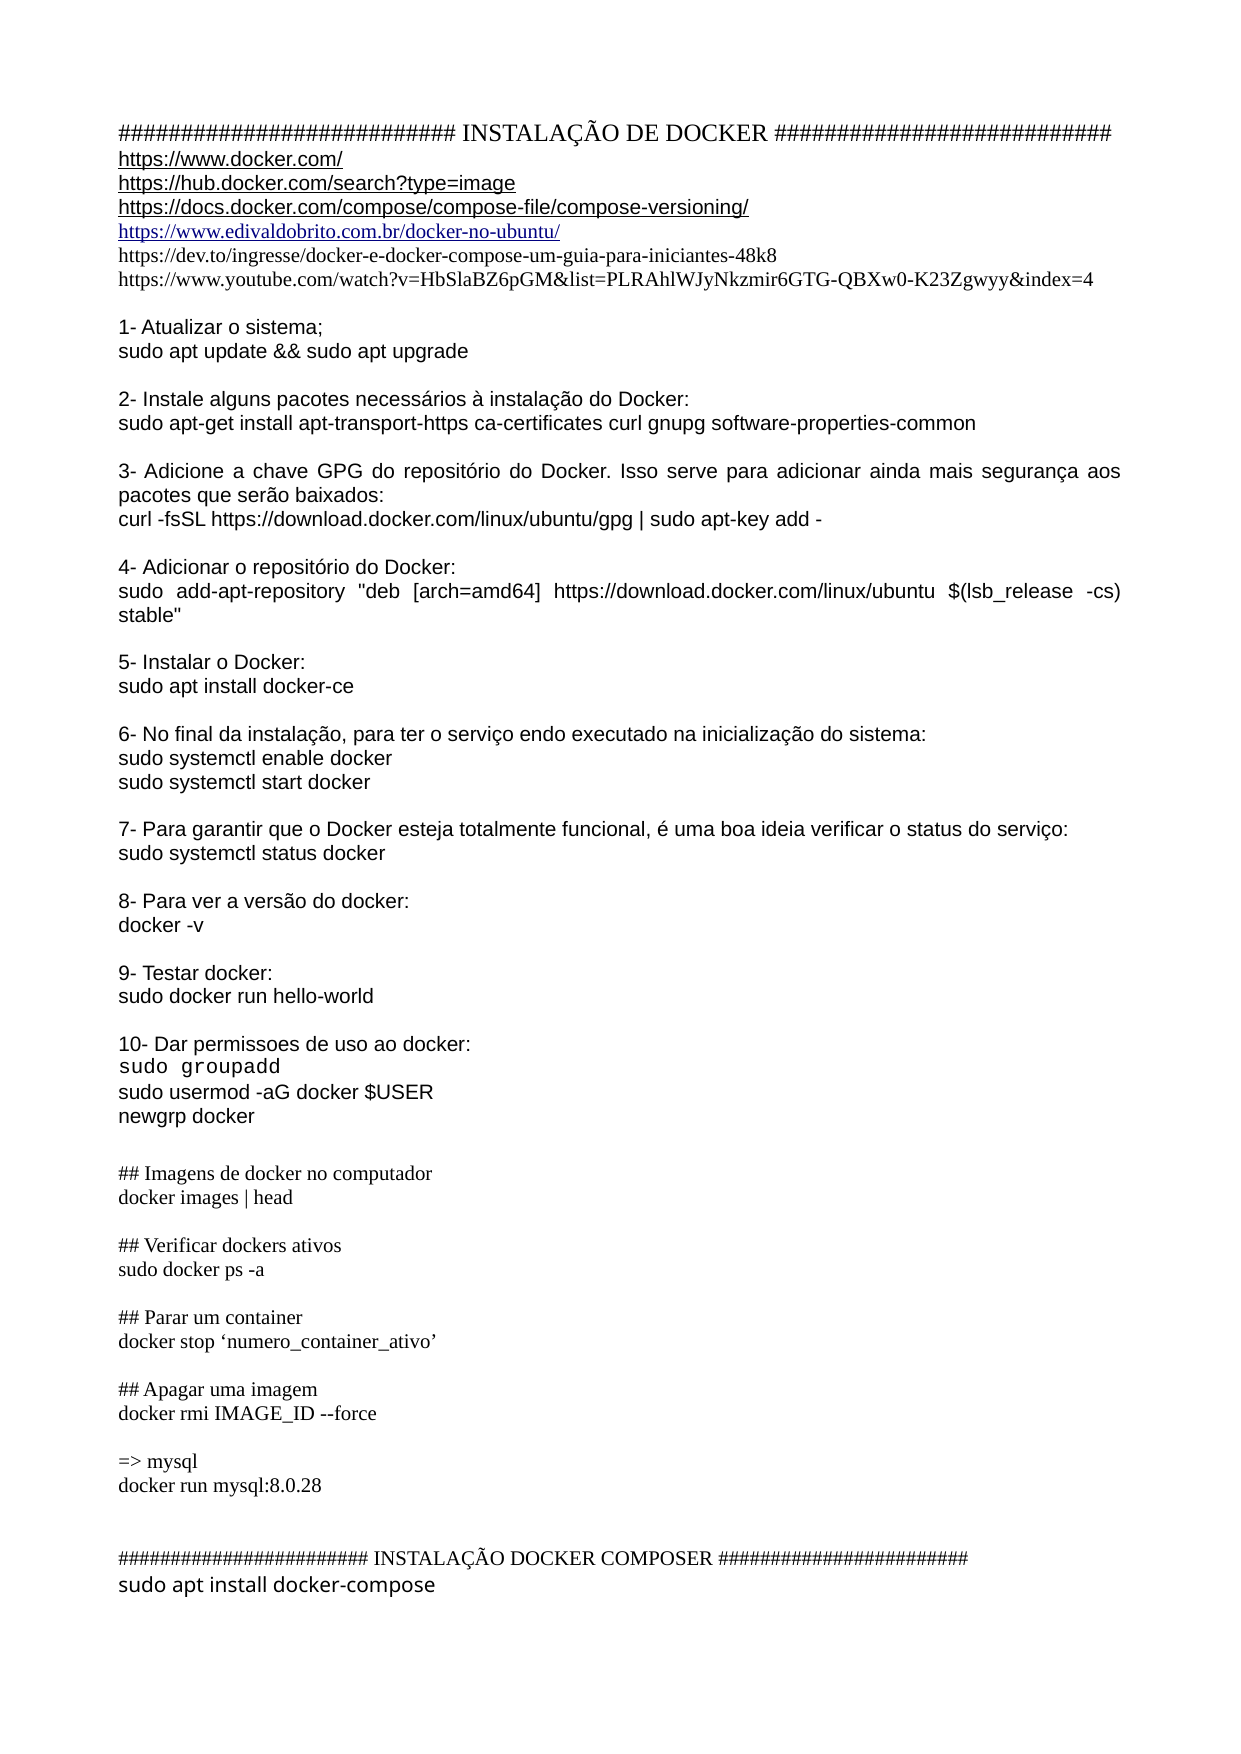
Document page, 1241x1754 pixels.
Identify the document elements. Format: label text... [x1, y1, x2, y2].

text => mysql [118, 1449, 1122, 1473]
text sudo add-apt-repository "deb [arch=amd64] https://download.docker.com/linux/ubuntu $(lsb_release -cs) stable" [118, 578, 1122, 626]
text 6- No final da instalação, para ter o serviço endo executado na inicialização do sistema: [118, 722, 1122, 746]
text docker images | head [118, 1185, 1122, 1209]
text sudo groupadd [118, 1056, 1122, 1079]
text sudo apt update && sudo apt upgrade [118, 339, 1122, 363]
text https://www.youtube.com/watch?v=HbSlaBZ6pGM&list=PLRAhlWJyNkzmir6GTG-QBXw0-K23Zgwyy&index=4 [118, 267, 1122, 291]
text docker stop ‘numero_container_ativo’ [118, 1329, 1122, 1353]
text sudo apt install docker-ce [118, 674, 1122, 698]
text sudo docker ps -a [118, 1257, 1122, 1281]
text 4- Adicionar o repositório do Docker: [118, 554, 1122, 578]
text curl -fsSL https://download.docker.com/linux/ubuntu/gpg | sudo apt-key add - [118, 507, 1122, 531]
text 1- Atualizar o sistema; [118, 315, 1122, 339]
text ## Parar um container [118, 1305, 1122, 1329]
text ## Imagens de docker no computador [118, 1161, 1122, 1185]
text newgrp docker [118, 1103, 1122, 1127]
text 10- Dar permissoes de uso ao docker: [118, 1032, 1122, 1056]
text 8- Para ver a versão do docker: [118, 889, 1122, 913]
text 7- Para garantir que o Docker esteja totalmente funcional, é uma boa ideia verificar o status do serviço: [118, 817, 1122, 841]
text sudo systemctl start docker [118, 769, 1122, 793]
text docker rmi IMAGE_ID --force [118, 1401, 1122, 1425]
text sudo usermod -aG docker $USER [118, 1079, 1122, 1103]
text ## Apagar uma imagem [118, 1377, 1122, 1401]
text docker -v [118, 913, 1122, 937]
text ## Verificar dockers ativos [118, 1233, 1122, 1257]
text sudo apt-get install apt-transport-https ca-certificates curl gnupg software-properties-common [118, 411, 1122, 435]
text 2- Instale alguns pacotes necessários à instalação do Docker: [118, 387, 1122, 411]
text https://hub.docker.com/search?type=image [118, 171, 1122, 195]
text sudo systemctl status docker [118, 841, 1122, 865]
text sudo docker run hello-world [118, 984, 1122, 1008]
text 5- Instalar o Docker: [118, 650, 1122, 674]
text 9- Testar docker: [118, 960, 1122, 984]
text ######################## INSTALAÇÃO DOCKER COMPOSER ######################## [118, 1546, 1122, 1570]
text https://www.edivaldobrito.com.br/docker-no-ubuntu/ [118, 219, 1122, 243]
text https://www.docker.com/ [118, 147, 1122, 171]
text sudo apt install docker-compose [118, 1570, 1122, 1598]
text 3- Adicione a chave GPG do repositório do Docker. Isso serve para adicionar ainda mais segurança aos pacotes que serão baixados: [118, 459, 1122, 507]
text docker run mysql:8.0.28 [118, 1473, 1122, 1497]
text https://docs.docker.com/compose/compose-file/compose-versioning/ [118, 195, 1122, 219]
text sudo systemctl enable docker [118, 746, 1122, 769]
text https://dev.to/ingresse/docker-e-docker-compose-um-guia-para-iniciantes-48k8 [118, 243, 1122, 267]
text ########################### INSTALAÇÃO DE DOCKER ########################### [118, 118, 1122, 147]
